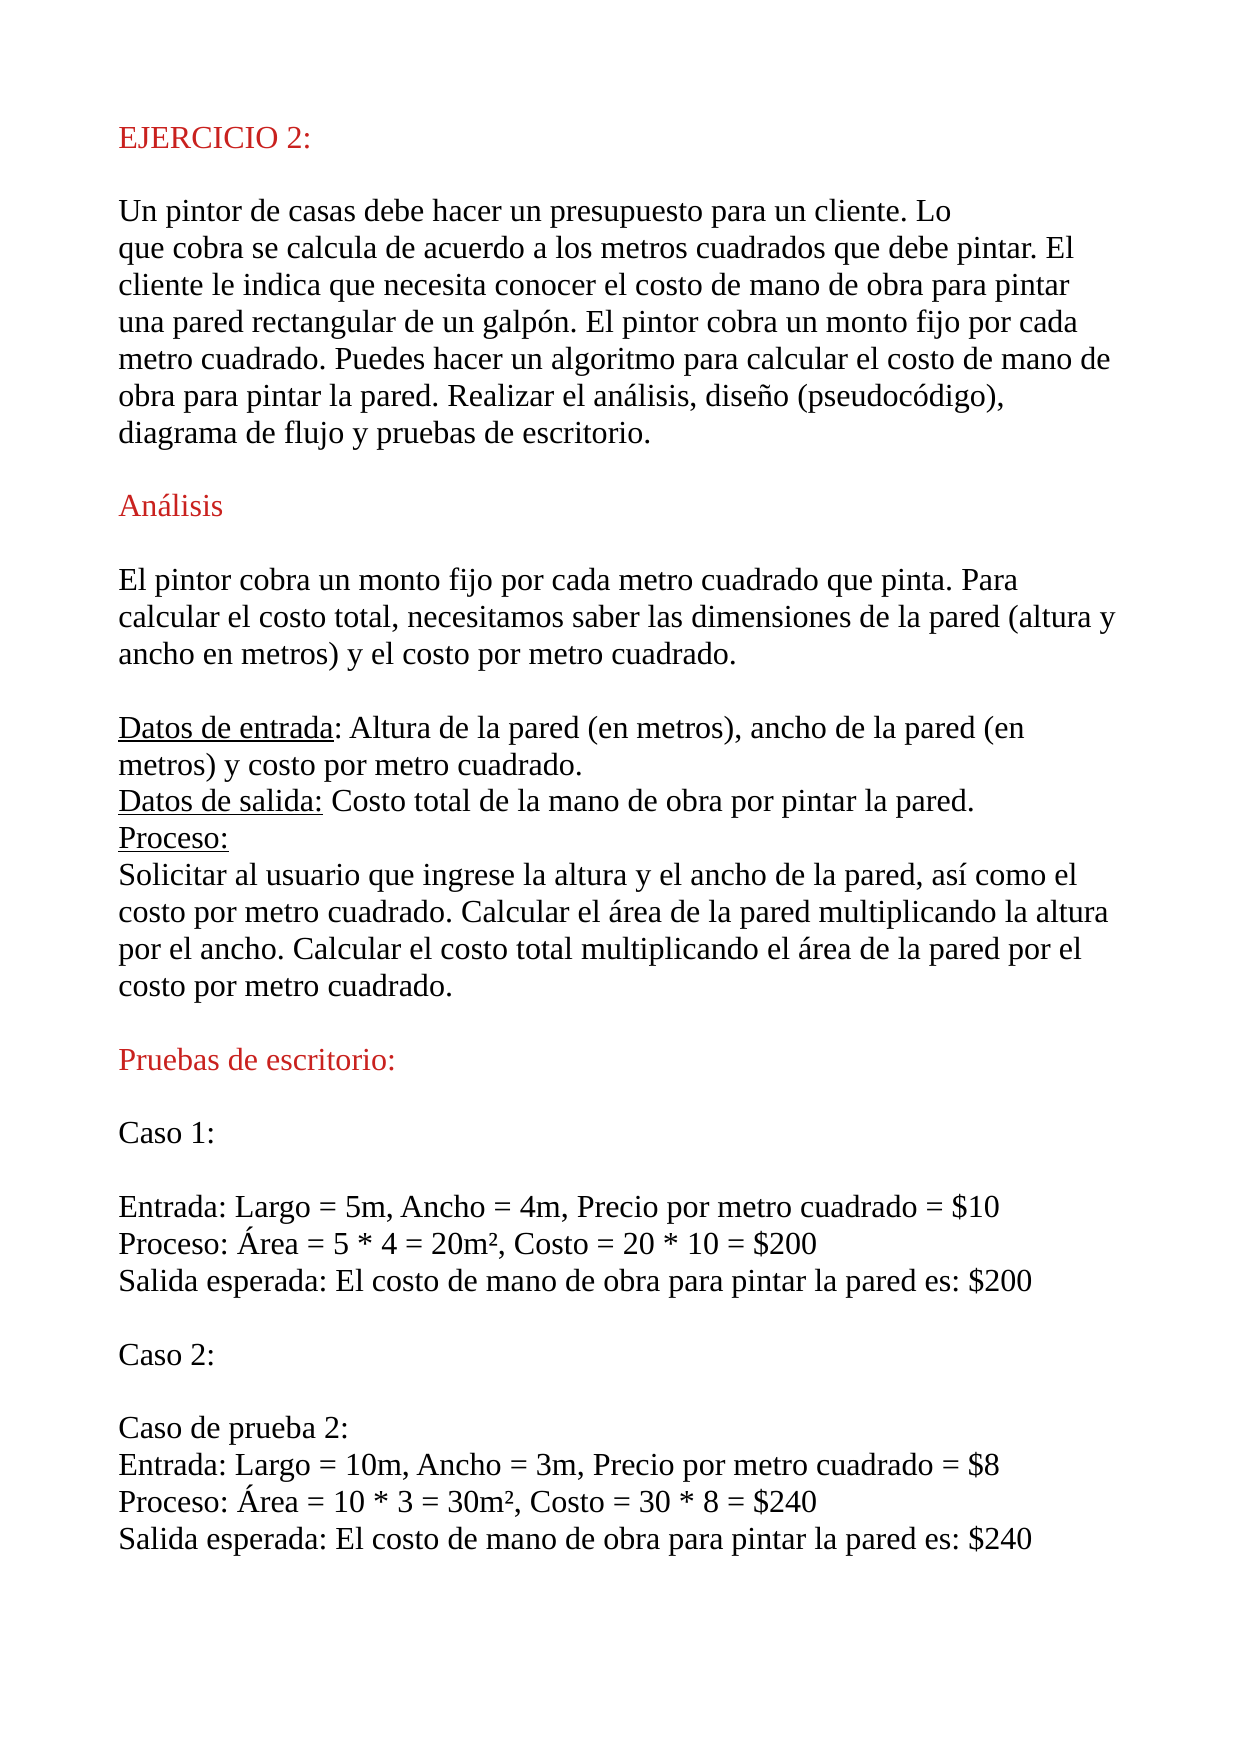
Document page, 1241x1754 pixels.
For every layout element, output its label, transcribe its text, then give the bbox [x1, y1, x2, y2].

text Pruebas de escritorio: [118, 1003, 1122, 1114]
text Caso 1: Entrada: Largo = 5m, Ancho = 4m, Precio por metro cuadrado = $10 [118, 1114, 1122, 1224]
text Salida esperada: El costo de mano de obra para pintar la pared es: $240 [118, 1519, 1122, 1633]
text Salida esperada: El costo de mano de obra para pintar la pared es: $200 Caso 2: Caso de prueba 2: [118, 1261, 1122, 1446]
text Proceso: Área = 10 * 3 = 30m², Costo = 30 * 8 = $240 [118, 1482, 1122, 1519]
text que cobra se calcula de acuerdo a los metros cuadrados que debe pintar. El [118, 229, 1122, 266]
text EJERCICIO 2: Un pintor de casas debe hacer un presupuesto para un cliente. Lo [118, 118, 1122, 229]
text Datos de entrada: Altura de la pared (en metros), ancho de la pared (en metros) y costo por metro cuadrado. Datos de salida: Costo total de la mano de obra por pintar la pared. [118, 708, 1122, 819]
text Entrada: Largo = 10m, Ancho = 3m, Precio por metro cuadrado = $8 [118, 1446, 1122, 1482]
text cliente le indica que necesita conocer el costo de mano de obra para pintar una pared rectangular de un galpón. El pintor cobra un monto fijo por cada metro cuadrado. Puedes hacer un algoritmo para calcular el costo de mano de obra para pintar la pared. Realizar el análisis, diseño (pseudocódigo), diagrama de flujo y pruebas de escritorio. Análisis El pintor cobra un monto fijo por cada metro cuadrado que pinta. Para calcular el costo total, necesitamos saber las dimensiones de la pared (altura y ancho en metros) y el costo por metro cuadrado. [118, 266, 1122, 671]
text Proceso: Solicitar al usuario que ingrese la altura y el ancho de la pared, así como el costo por metro cuadrado. Calcular el área de la pared multiplicando la altura por el ancho. Calcular el costo total multiplicando el área de la pared por el costo por metro cuadrado. [118, 819, 1122, 1003]
text Proceso: Área = 5 * 4 = 20m², Costo = 20 * 10 = $200 [118, 1224, 1122, 1261]
